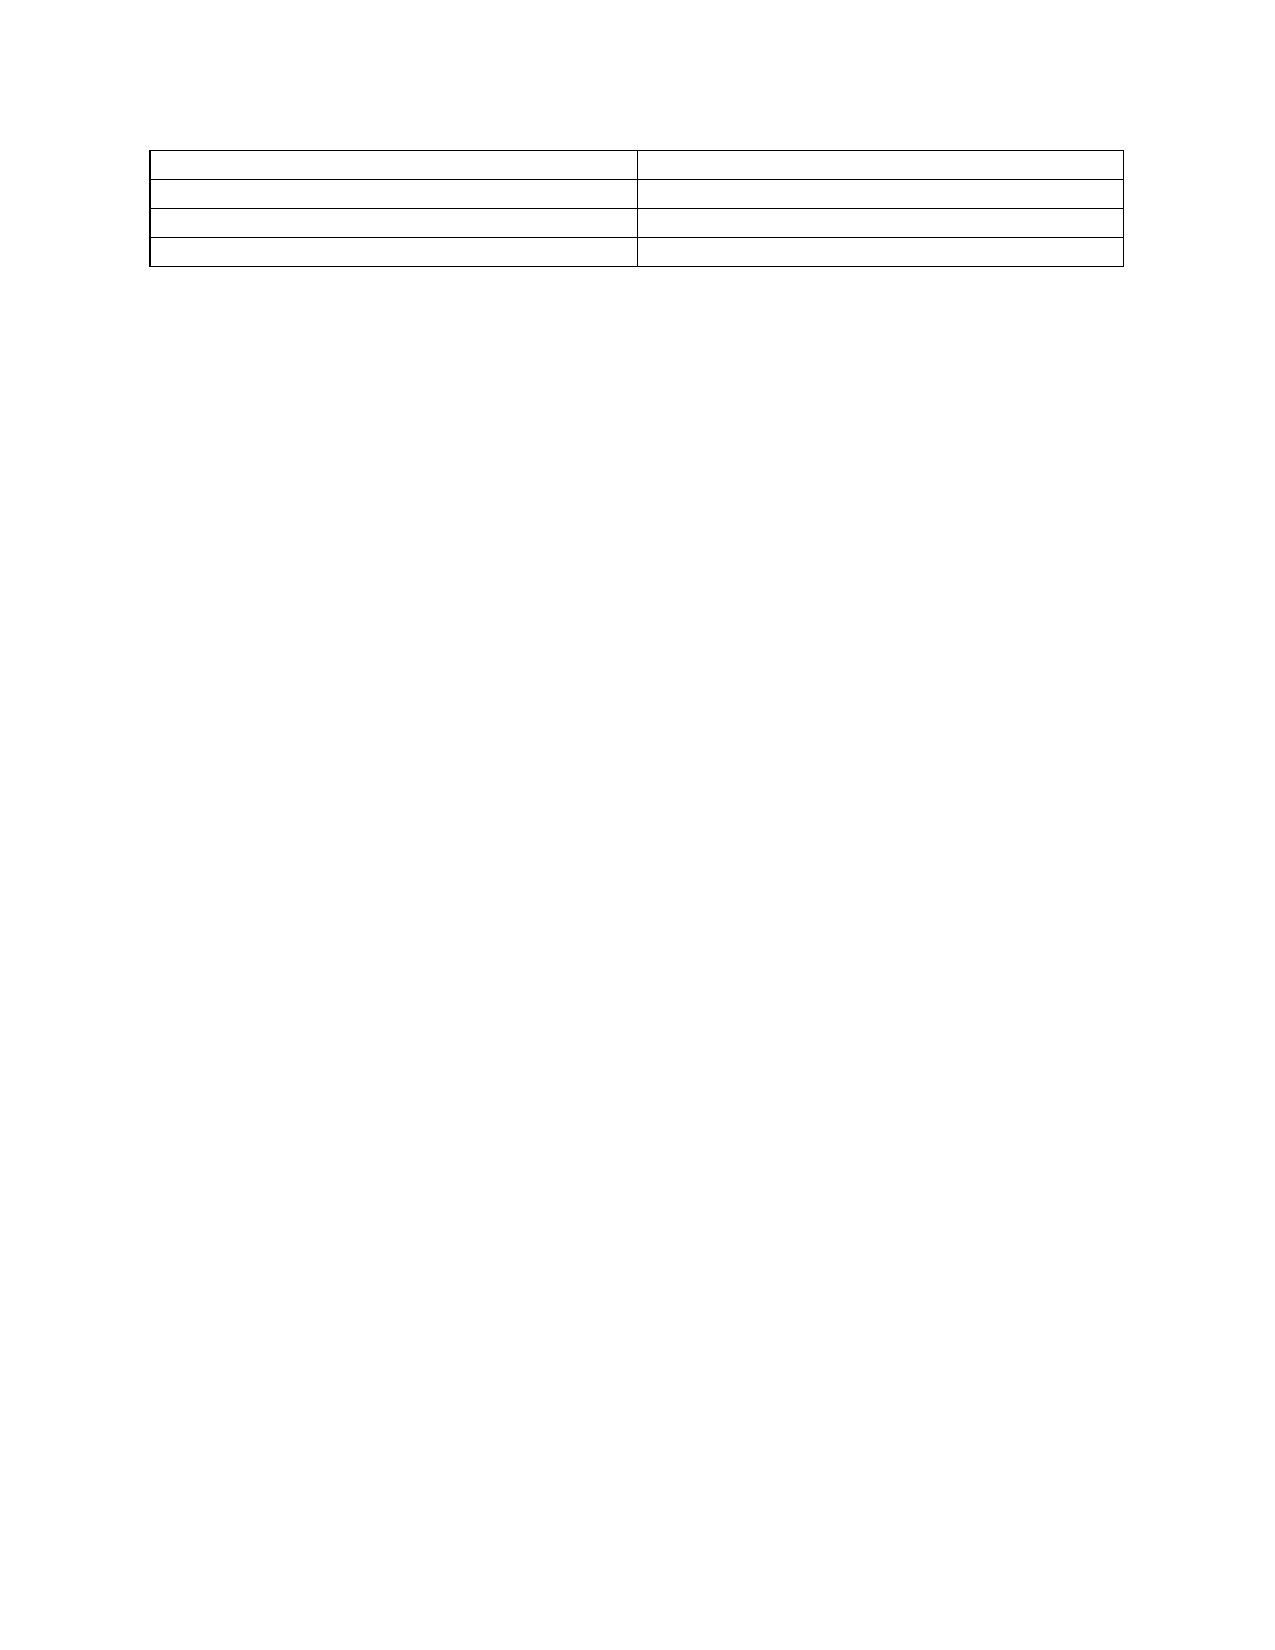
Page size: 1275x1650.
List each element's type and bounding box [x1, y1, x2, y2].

table_cell [151, 151, 637, 179]
table_cell [151, 209, 637, 237]
table_cell [638, 180, 1123, 208]
table_cell [151, 180, 637, 208]
table_cell [638, 209, 1123, 237]
table_cell [638, 151, 1123, 179]
table_cell [638, 238, 1123, 266]
table_cell [151, 238, 637, 266]
